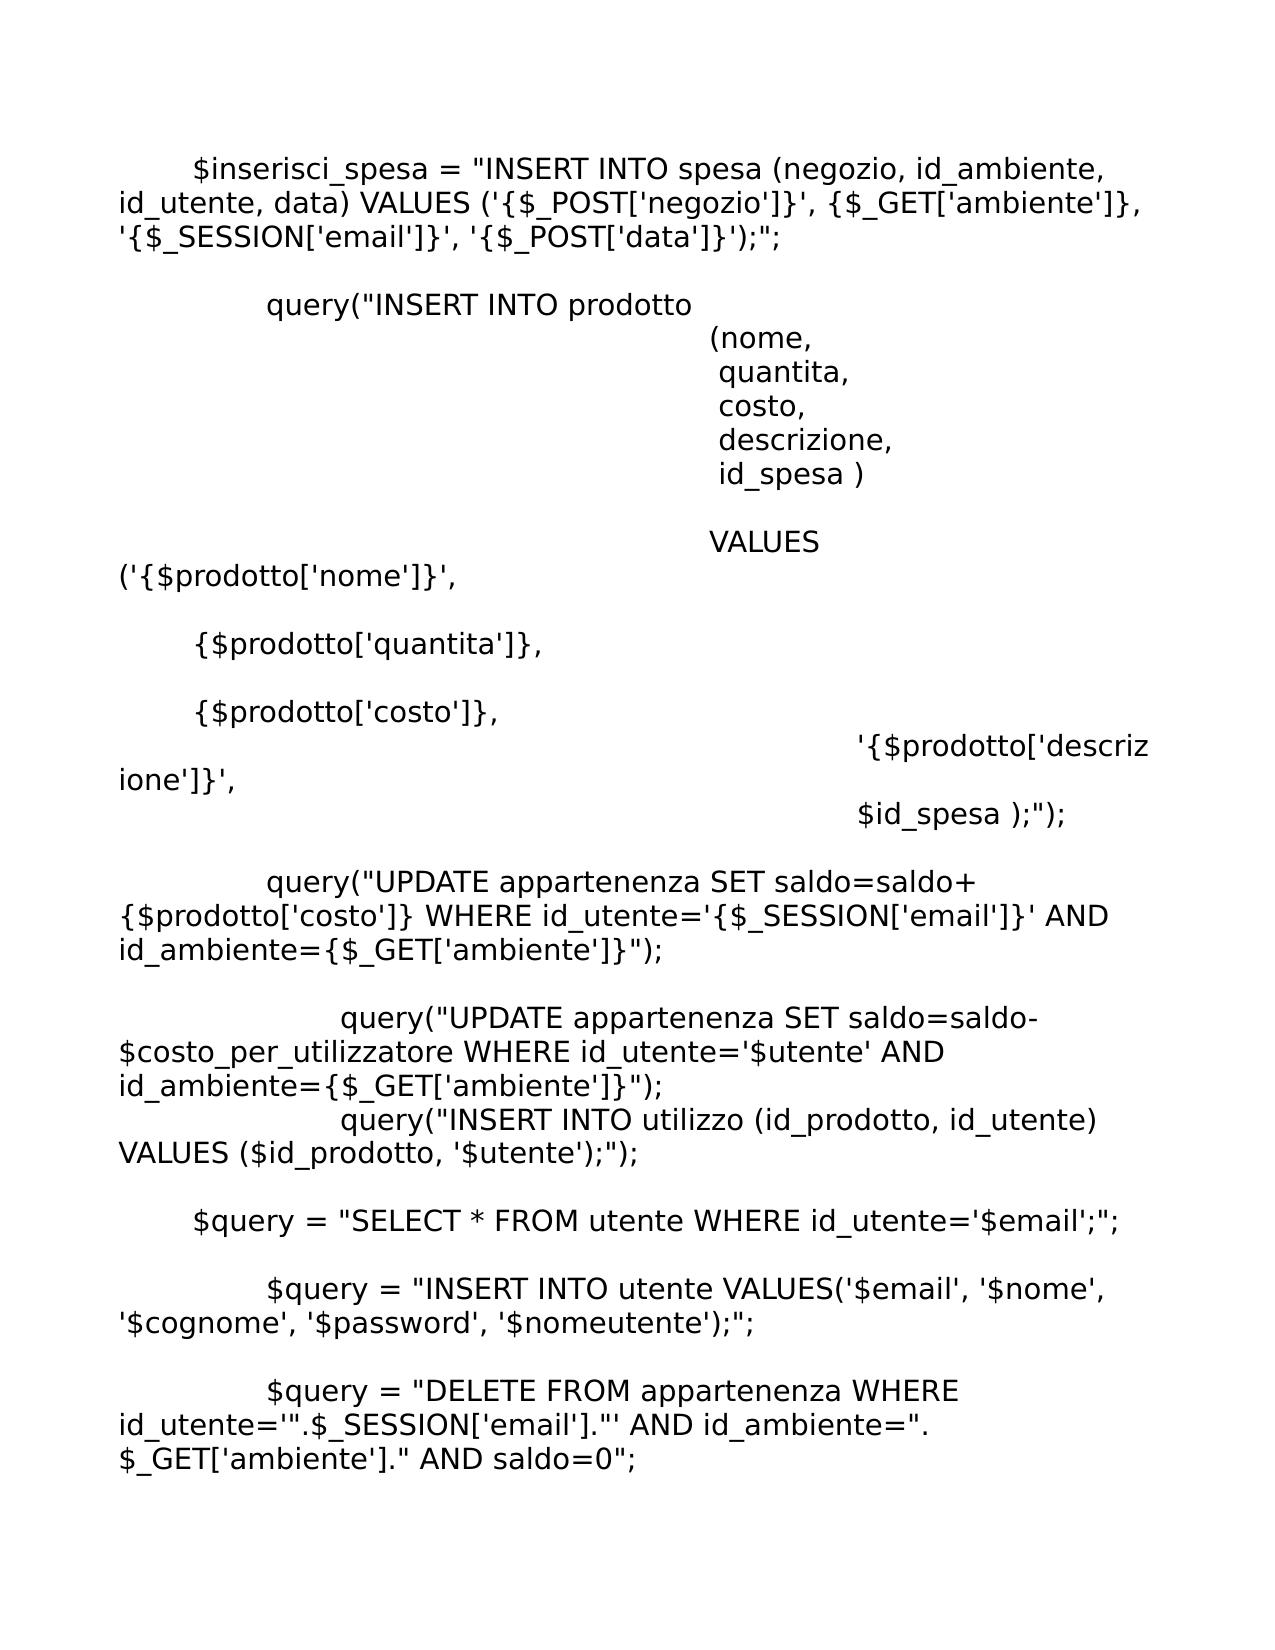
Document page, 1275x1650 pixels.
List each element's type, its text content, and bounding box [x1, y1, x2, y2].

text $id_spesa );"); [118, 797, 1157, 831]
text quantita, [118, 356, 1157, 390]
text $query = "DELETE FROM appartenenza WHERE id_utente='".$_SESSION['email']."' AND id_ambiente=".$_GET['ambiente']." AND saldo=0"; [118, 1374, 1157, 1476]
text id_spesa ) [118, 458, 1157, 492]
text descrizione, [118, 424, 1157, 458]
text query("INSERT INTO utilizzo (id_prodotto, id_utente) VALUES ($id_prodotto, '$utente');"); [118, 1103, 1157, 1171]
text $query = "SELECT * FROM utente WHERE id_utente='$email';"; [118, 1205, 1157, 1239]
text '{$prodotto['descrizione']}', [118, 729, 1157, 797]
text costo, [118, 390, 1157, 424]
text $inserisci_spesa = "INSERT INTO spesa (negozio, id_ambiente, id_utente, data) VALUES ('{$_POST['negozio']}', {$_GET['ambiente']}, '{$_SESSION['email']}', '{$_POST['data']}');"; [118, 152, 1157, 254]
text {$prodotto['costo']}, [118, 661, 1157, 729]
text query("INSERT INTO prodotto [118, 288, 1157, 322]
text $query = "INSERT INTO utente VALUES('$email', '$nome', '$cognome', '$password', '$nomeutente');"; [118, 1273, 1157, 1341]
text {$prodotto['quantita']}, [118, 593, 1157, 661]
text (nome, [118, 322, 1157, 356]
text query("UPDATE appartenenza SET saldo=saldo+{$prodotto['costo']} WHERE id_utente='{$_SESSION['email']}' AND id_ambiente={$_GET['ambiente']}"); [118, 865, 1157, 967]
text VALUES ('{$prodotto['nome']}', [118, 526, 1157, 593]
text query("UPDATE appartenenza SET saldo=saldo-$costo_per_utilizzatore WHERE id_utente='$utente' AND id_ambiente={$_GET['ambiente']}"); [118, 1001, 1157, 1103]
